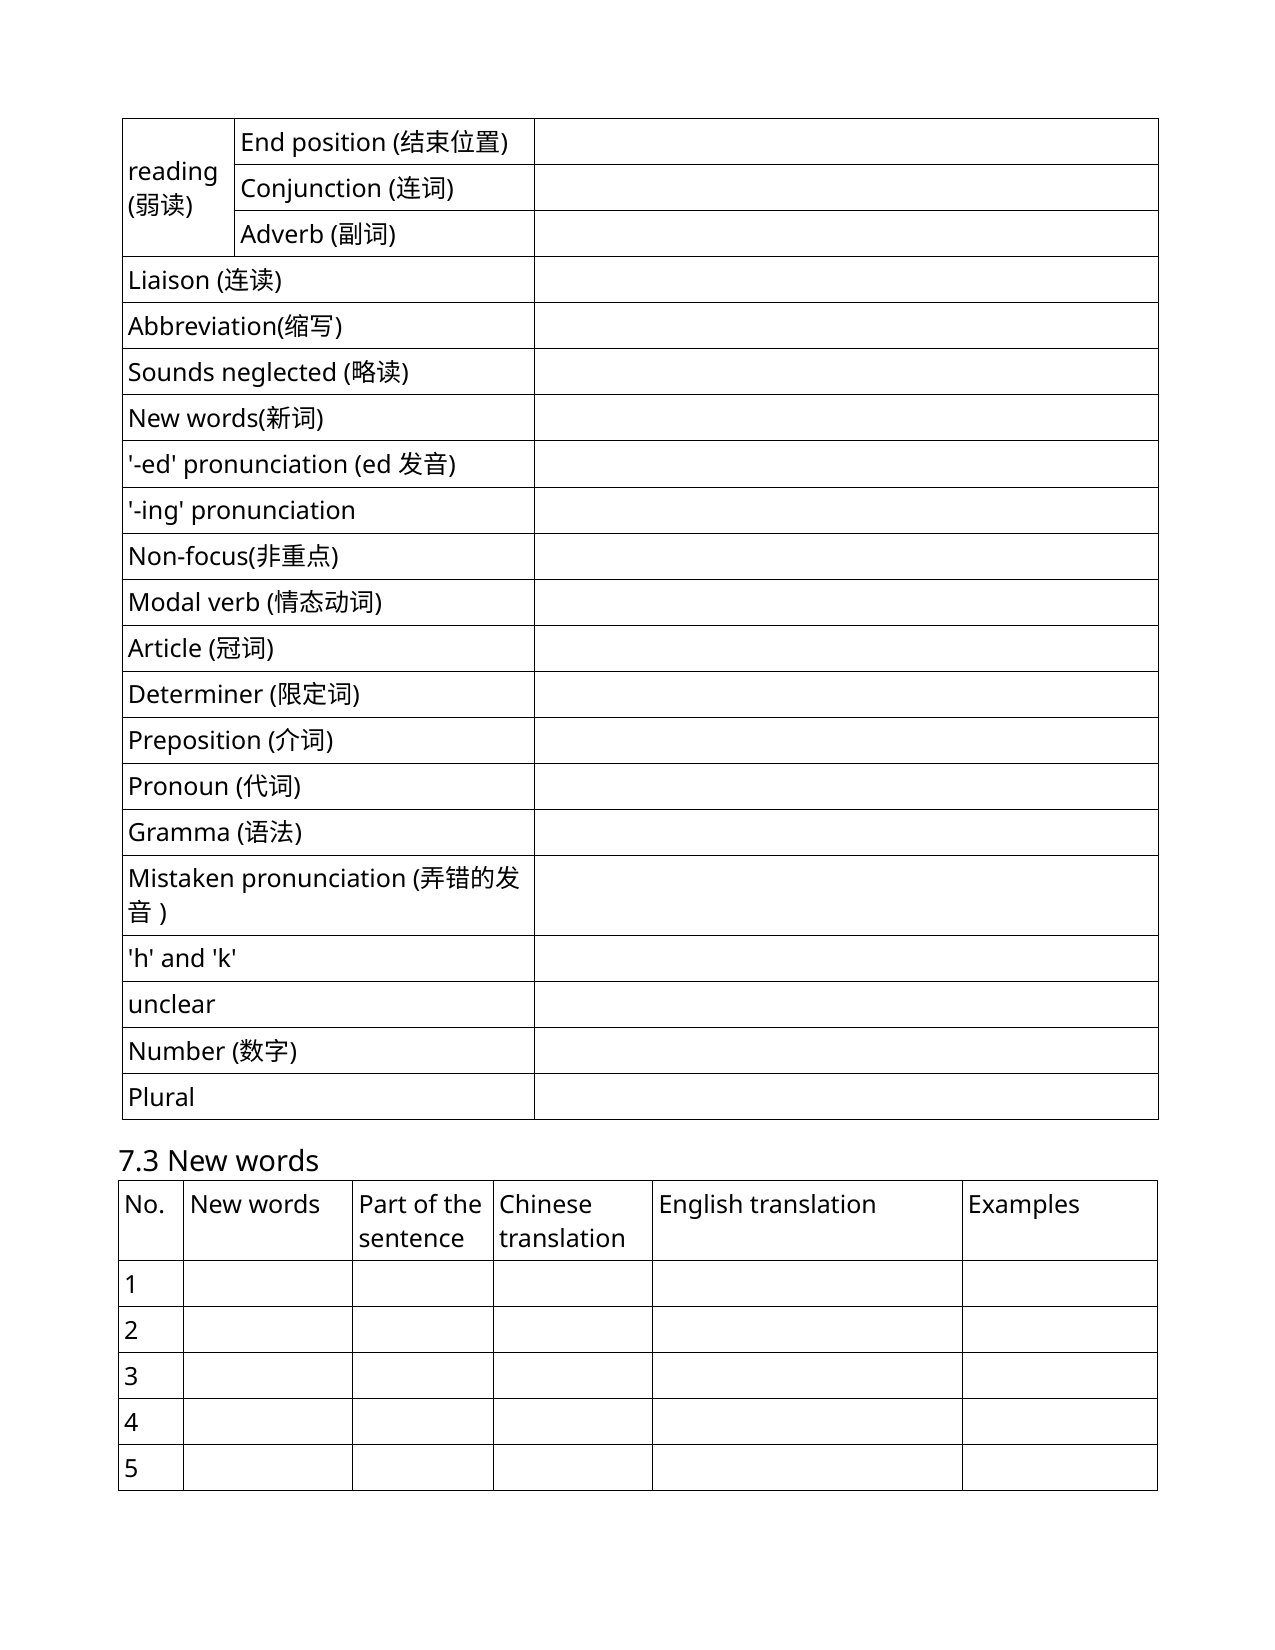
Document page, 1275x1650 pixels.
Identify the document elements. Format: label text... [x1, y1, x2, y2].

table_cell [963, 1399, 1157, 1444]
table_cell [353, 1399, 493, 1444]
table_cell [494, 1307, 652, 1352]
table_cell Modal verb (情态动词) [123, 580, 534, 624]
table_cell Conjunction (连词) [235, 165, 534, 210]
table_cell [653, 1445, 962, 1490]
table_cell 'h' and 'k' [123, 936, 534, 981]
table_cell [535, 534, 1158, 578]
table_cell [535, 257, 1158, 302]
table_cell [535, 441, 1158, 486]
table_cell Pronoun (代词) [123, 764, 534, 809]
table_cell [535, 810, 1158, 855]
table_cell Abbreviation(缩写) [123, 303, 534, 348]
table_cell [535, 718, 1158, 763]
table_cell [535, 856, 1158, 935]
table_cell '-ed' pronunciation (ed 发音) [123, 441, 534, 486]
table_cell 1 [119, 1261, 183, 1306]
table_cell [184, 1445, 352, 1490]
table_cell [535, 165, 1158, 210]
table_cell End position (结束位置) [235, 119, 534, 164]
table_cell [535, 303, 1158, 348]
table_cell [653, 1307, 962, 1352]
table_cell [353, 1445, 493, 1490]
table_cell [535, 395, 1158, 440]
table_cell [184, 1353, 352, 1398]
table_cell [535, 1028, 1158, 1073]
table_cell Gramma (语法) [123, 810, 534, 855]
table_cell 3 [119, 1353, 183, 1398]
table_cell [535, 764, 1158, 809]
table_header English translation [653, 1181, 962, 1260]
table_header New words [184, 1181, 352, 1260]
table_cell [353, 1353, 493, 1398]
table_cell Determiner (限定词) [123, 672, 534, 717]
table_cell [963, 1353, 1157, 1398]
table_cell Liaison (连读) [123, 257, 534, 302]
table_cell [353, 1307, 493, 1352]
table_cell [494, 1445, 652, 1490]
table_cell Article (冠词) [123, 626, 534, 671]
table_cell [184, 1261, 352, 1306]
table_cell [494, 1399, 652, 1444]
table_cell Sounds neglected (略读) [123, 349, 534, 394]
table_cell [494, 1261, 652, 1306]
table_cell [535, 349, 1158, 394]
table_cell [963, 1307, 1157, 1352]
table_cell Non-focus(非重点) [123, 534, 534, 578]
table_cell [494, 1353, 652, 1398]
table_cell 2 [119, 1307, 183, 1352]
table_cell [353, 1261, 493, 1306]
table_cell [535, 580, 1158, 624]
table_cell reading (弱读) [123, 119, 234, 256]
table_cell [535, 672, 1158, 717]
table_cell [653, 1399, 962, 1444]
table_cell Plural [123, 1074, 534, 1119]
table_header Examples [963, 1181, 1157, 1260]
table_cell Mistaken pronunciation (弄错的发音 ) [123, 856, 534, 935]
table_header No. [119, 1181, 183, 1260]
subtitle 7.3 New words [118, 1140, 1157, 1180]
table_cell [535, 119, 1158, 164]
table_cell Preposition (介词) [123, 718, 534, 763]
table_cell [653, 1353, 962, 1398]
table_cell Adverb (副词) [235, 211, 534, 256]
table_cell [535, 982, 1158, 1027]
table_cell New words(新词) [123, 395, 534, 440]
table_cell Number (数字) [123, 1028, 534, 1073]
table_cell [535, 488, 1158, 532]
table_cell [963, 1261, 1157, 1306]
table_cell [184, 1399, 352, 1444]
table_cell 5 [119, 1445, 183, 1490]
table_cell [535, 626, 1158, 671]
table_cell [535, 1074, 1158, 1119]
table_cell 4 [119, 1399, 183, 1444]
table_header Chinese translation [494, 1181, 652, 1260]
table_header Part of the sentence [353, 1181, 493, 1260]
table_cell [653, 1261, 962, 1306]
table_cell '-ing' pronunciation [123, 488, 534, 532]
table_cell unclear [123, 982, 534, 1027]
table_cell [184, 1307, 352, 1352]
table_cell [535, 936, 1158, 981]
table_cell [535, 211, 1158, 256]
table_cell [963, 1445, 1157, 1490]
